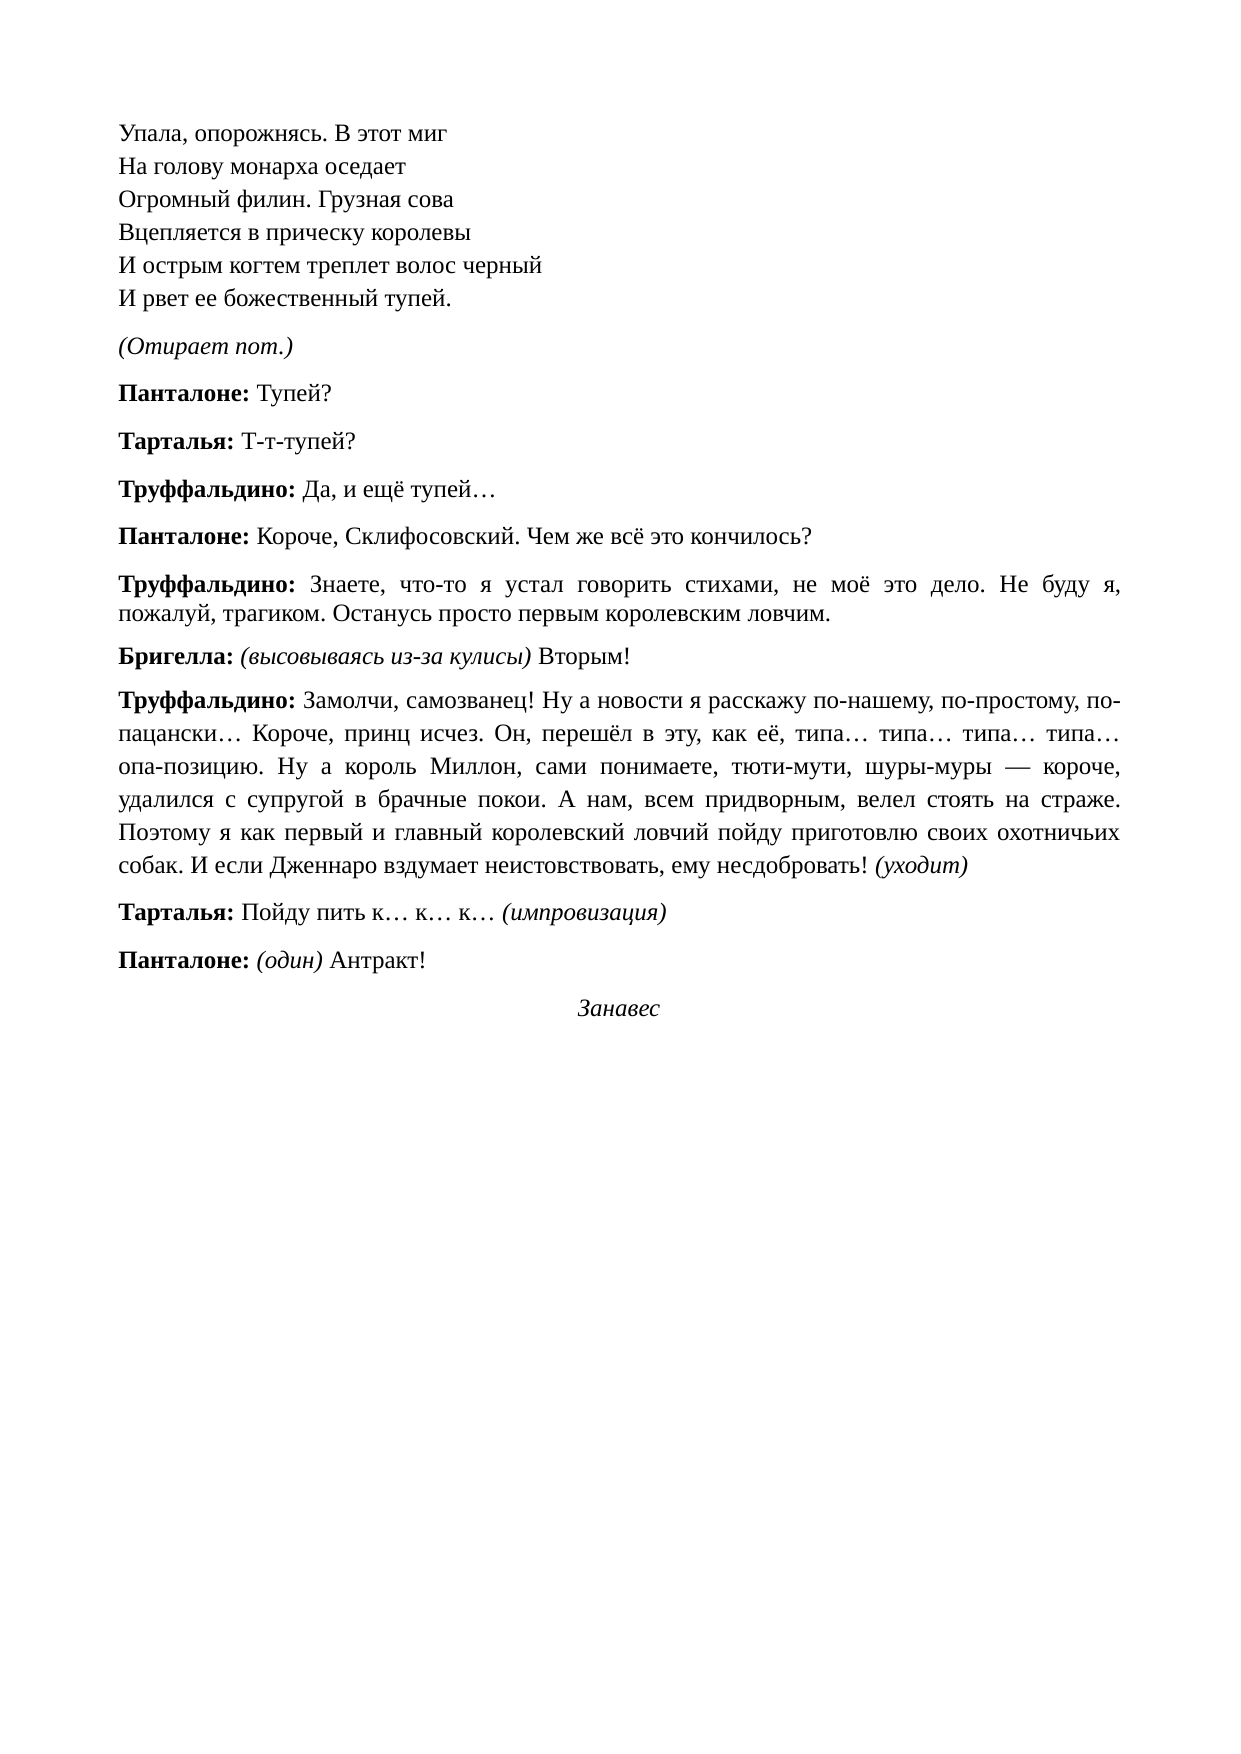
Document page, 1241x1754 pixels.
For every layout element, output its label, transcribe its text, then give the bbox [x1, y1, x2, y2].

text Упала, опорожнясь. В этот миг [118, 118, 1122, 147]
text Панталоне: (один) Антракт! [118, 945, 1122, 974]
text Панталоне: Тупей? [118, 378, 1122, 407]
text На голову монарха оседает [118, 151, 1122, 180]
text Труффальдино: Да, и ещё тупей… [118, 474, 1122, 502]
text (Отирает пот.) [118, 331, 1122, 359]
text И рвет ее божественный тупей. [118, 283, 1122, 312]
text Панталоне: Короче, Склифосовский. Чем же всё это кончилось? [118, 521, 1122, 550]
text И острым когтем треплет волос черный [118, 250, 1122, 279]
text Тарталья: Т-т-тупей? [118, 426, 1122, 455]
text Бригелла: (высовываясь из-за кулисы) Вторым! [118, 641, 1122, 670]
text Труффальдино: Замолчи, самозванец! Ну а новости я расскажу по-нашему, по-простому, по-пацански… Короче, принц исчез. Он, перешёл в эту, как её, типа… типа… типа… типа… опа-позицию. Ну а король Миллон, сами понимаете, тюти-мути, шуры-муры — короче, удалился с супругой в брачные покои. А нам, всем придворным, велел стоять на страже. Поэтому я как первый и главный королевский ловчий пойду приготовлю своих охотничьих собак. И если Дженнаро вздумает неистовствовать, ему несдобровать! (уходит) [118, 685, 1122, 878]
text Вцепляется в прическу королевы [118, 217, 1122, 246]
text Огромный филин. Грузная сова [118, 184, 1122, 213]
text Тарталья: Пойду пить к… к… к… (импровизация) [118, 897, 1122, 926]
text Занавес [118, 993, 1122, 1021]
text Труффальдино: Знаете, что-то я устал говорить стихами, не моё это дело. Не буду я, пожалуй, трагиком. Останусь просто первым королевским ловчим. [118, 569, 1122, 626]
